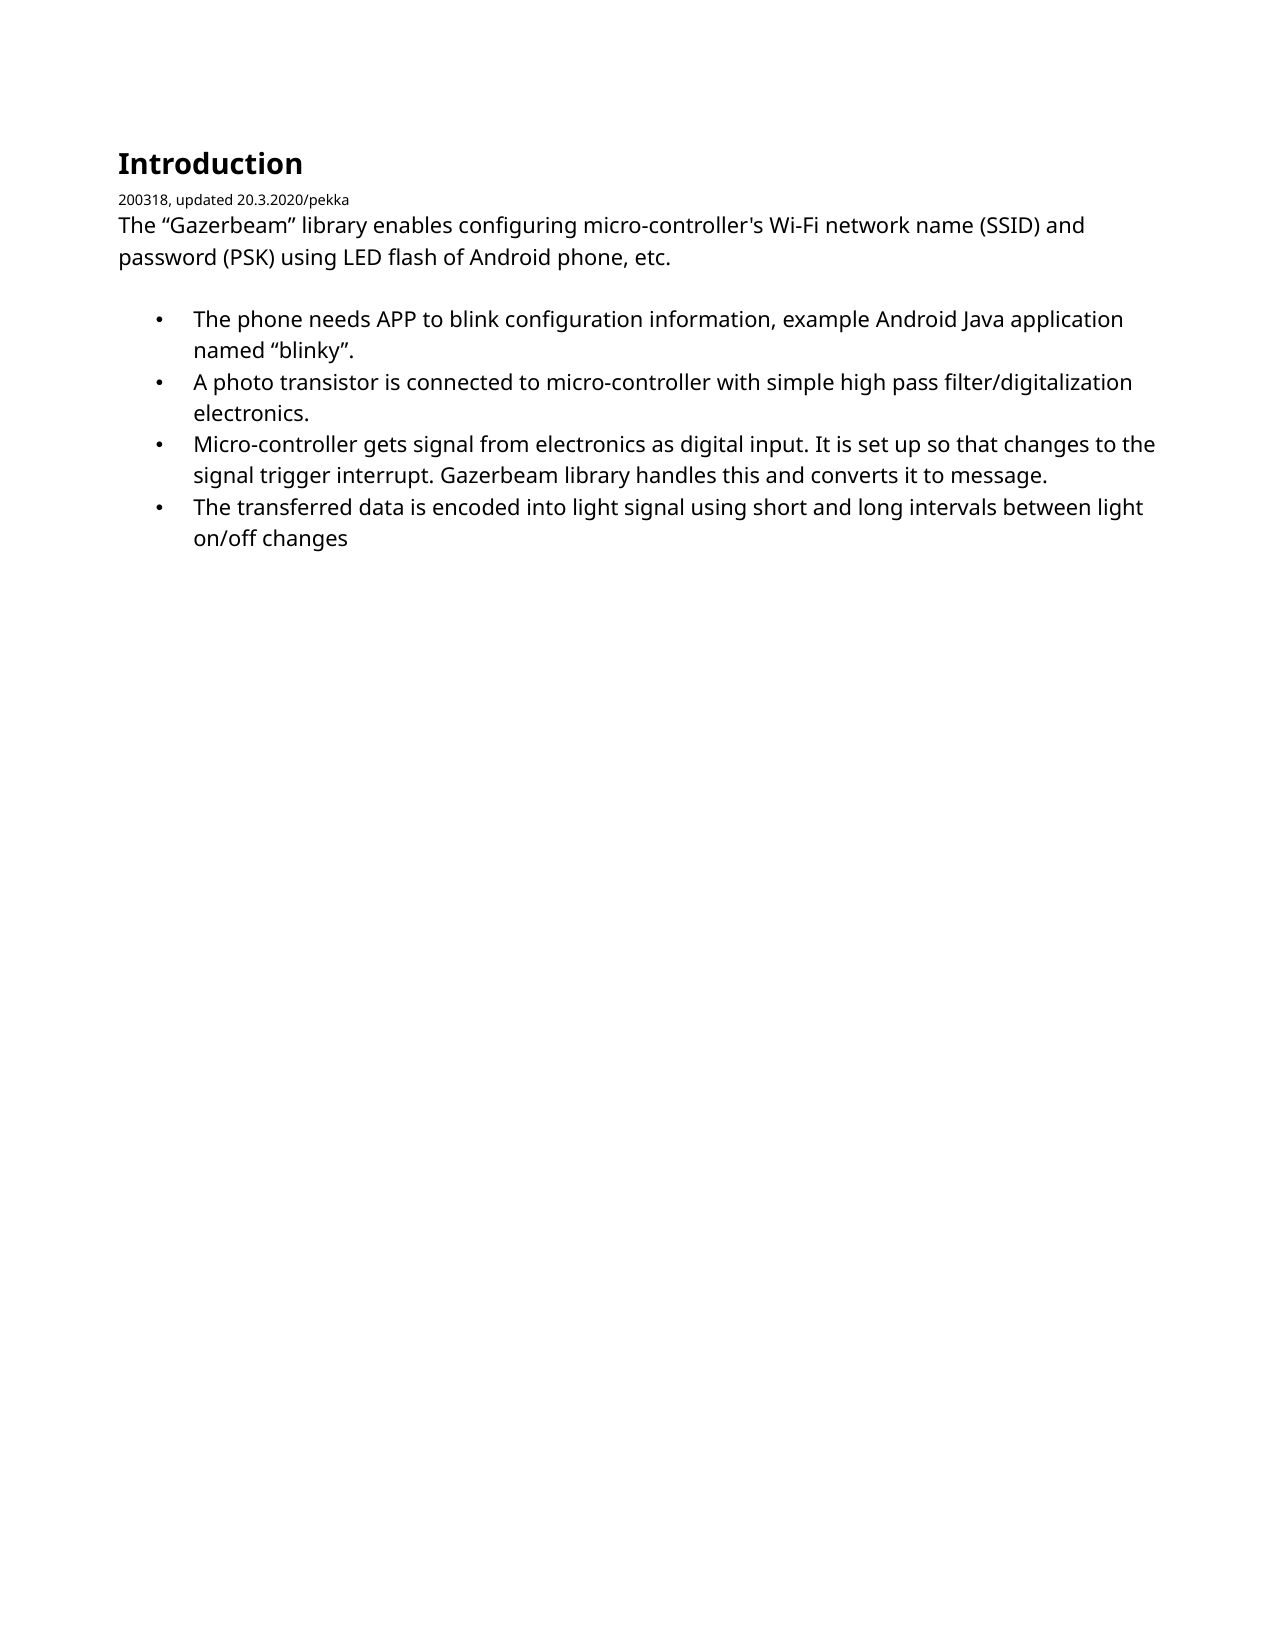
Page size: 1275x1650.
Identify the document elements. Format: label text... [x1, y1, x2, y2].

list The transferred data is encoded into light signal using short and long intervals between light on/off changes [156, 491, 1157, 552]
text The “Gazerbeam” library enables configuring micro-controller's Wi-Fi network name (SSID) and password (PSK) using LED flash of Android phone, etc. [118, 210, 1157, 271]
subtitle Introduction [118, 144, 1157, 183]
list Micro-controller gets signal from electronics as digital input. It is set up so that changes to the signal trigger interrupt. Gazerbeam library handles this and converts it to message. [156, 429, 1157, 490]
text 200318, updated 20.3.2020/pekka [118, 189, 1157, 209]
list A photo transistor is connected to micro-controller with simple high pass filter/digitalization electronics. [156, 366, 1157, 427]
list The phone needs APP to blink configuration information, example Android Java application named “blinky”. [156, 304, 1157, 365]
